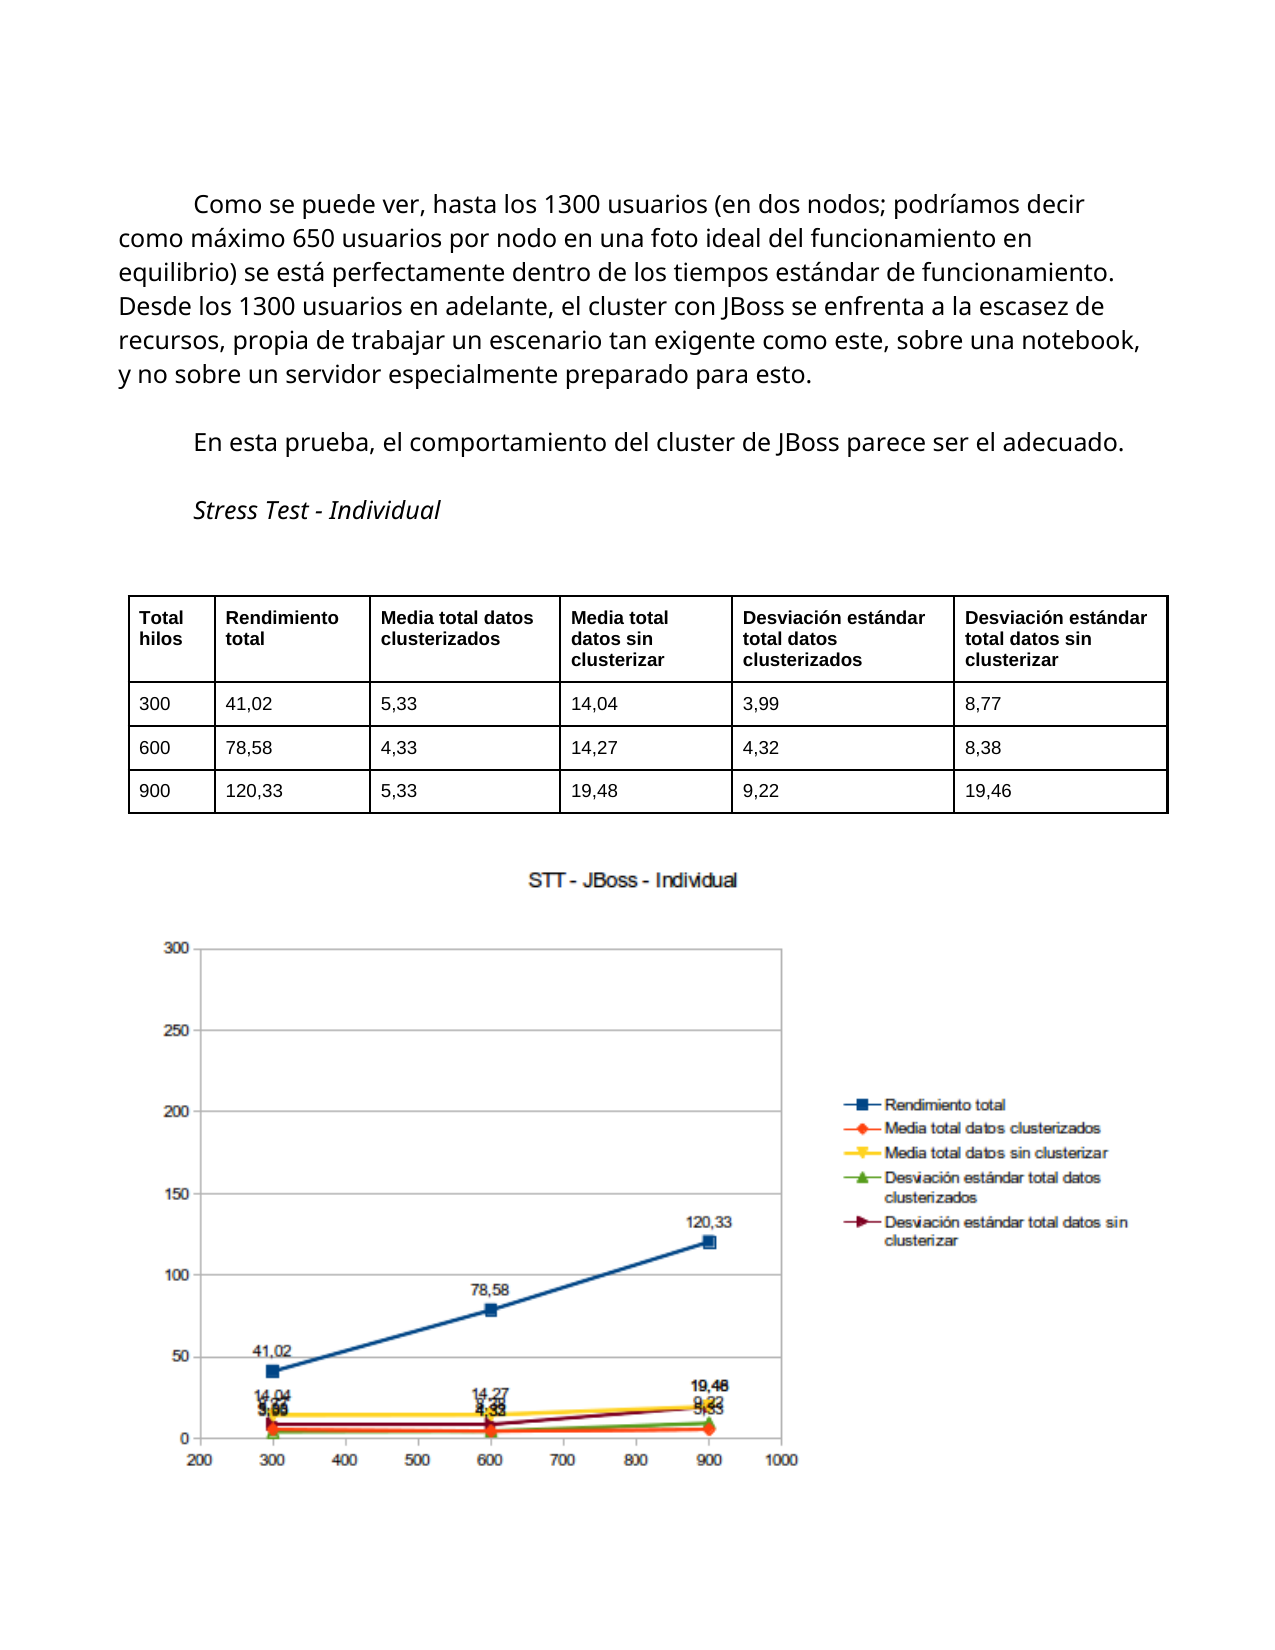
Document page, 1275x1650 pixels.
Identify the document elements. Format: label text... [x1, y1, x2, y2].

table_cell 19,46 [955, 771, 1166, 812]
table_cell 120,33 [216, 771, 369, 812]
table_cell 900 [130, 771, 214, 812]
table_cell 9,22 [733, 771, 953, 812]
table_cell 5,33 [371, 771, 559, 812]
text Stress Test - Individual [118, 493, 1157, 527]
table_header Media total datos clusterizados [371, 597, 559, 681]
text En esta prueba, el comportamiento del cluster de JBoss parece ser el adecuado. [118, 425, 1157, 459]
table_header Media total datos sin clusterizar [561, 597, 731, 681]
table_cell 14,04 [561, 683, 731, 724]
table_cell 3,99 [733, 683, 953, 724]
picture [131, 848, 1144, 1499]
table_cell 600 [130, 727, 214, 768]
table_header Total hilos [130, 597, 214, 681]
table_cell 8,38 [955, 727, 1166, 768]
table_header Desviación estándar total datos clusterizados [733, 597, 953, 681]
table_cell 300 [130, 683, 214, 724]
table_cell 78,58 [216, 727, 369, 768]
table_cell 19,48 [561, 771, 731, 812]
table_cell 14,27 [561, 727, 731, 768]
table_cell 4,33 [371, 727, 559, 768]
text Como se puede ver, hasta los 1300 usuarios (en dos nodos; podríamos decir como máximo 650 usuarios por nodo en una foto ideal del funcionamiento en equilibrio) se está perfectamente dentro de los tiempos estándar de funcionamiento. Desde los 1300 usuarios en adelante, el cluster con JBoss se enfrenta a la escasez de recursos, propia de trabajar un escenario tan exigente como este, sobre una notebook, y no sobre un servidor especialmente preparado para esto. [118, 186, 1157, 391]
table_header Rendimiento total [216, 597, 369, 681]
table_header Desviación estándar total datos sin clusterizar [955, 597, 1166, 681]
table_cell 5,33 [371, 683, 559, 724]
table_cell 41,02 [216, 683, 369, 724]
table_cell 8,77 [955, 683, 1166, 724]
table_cell 4,32 [733, 727, 953, 768]
